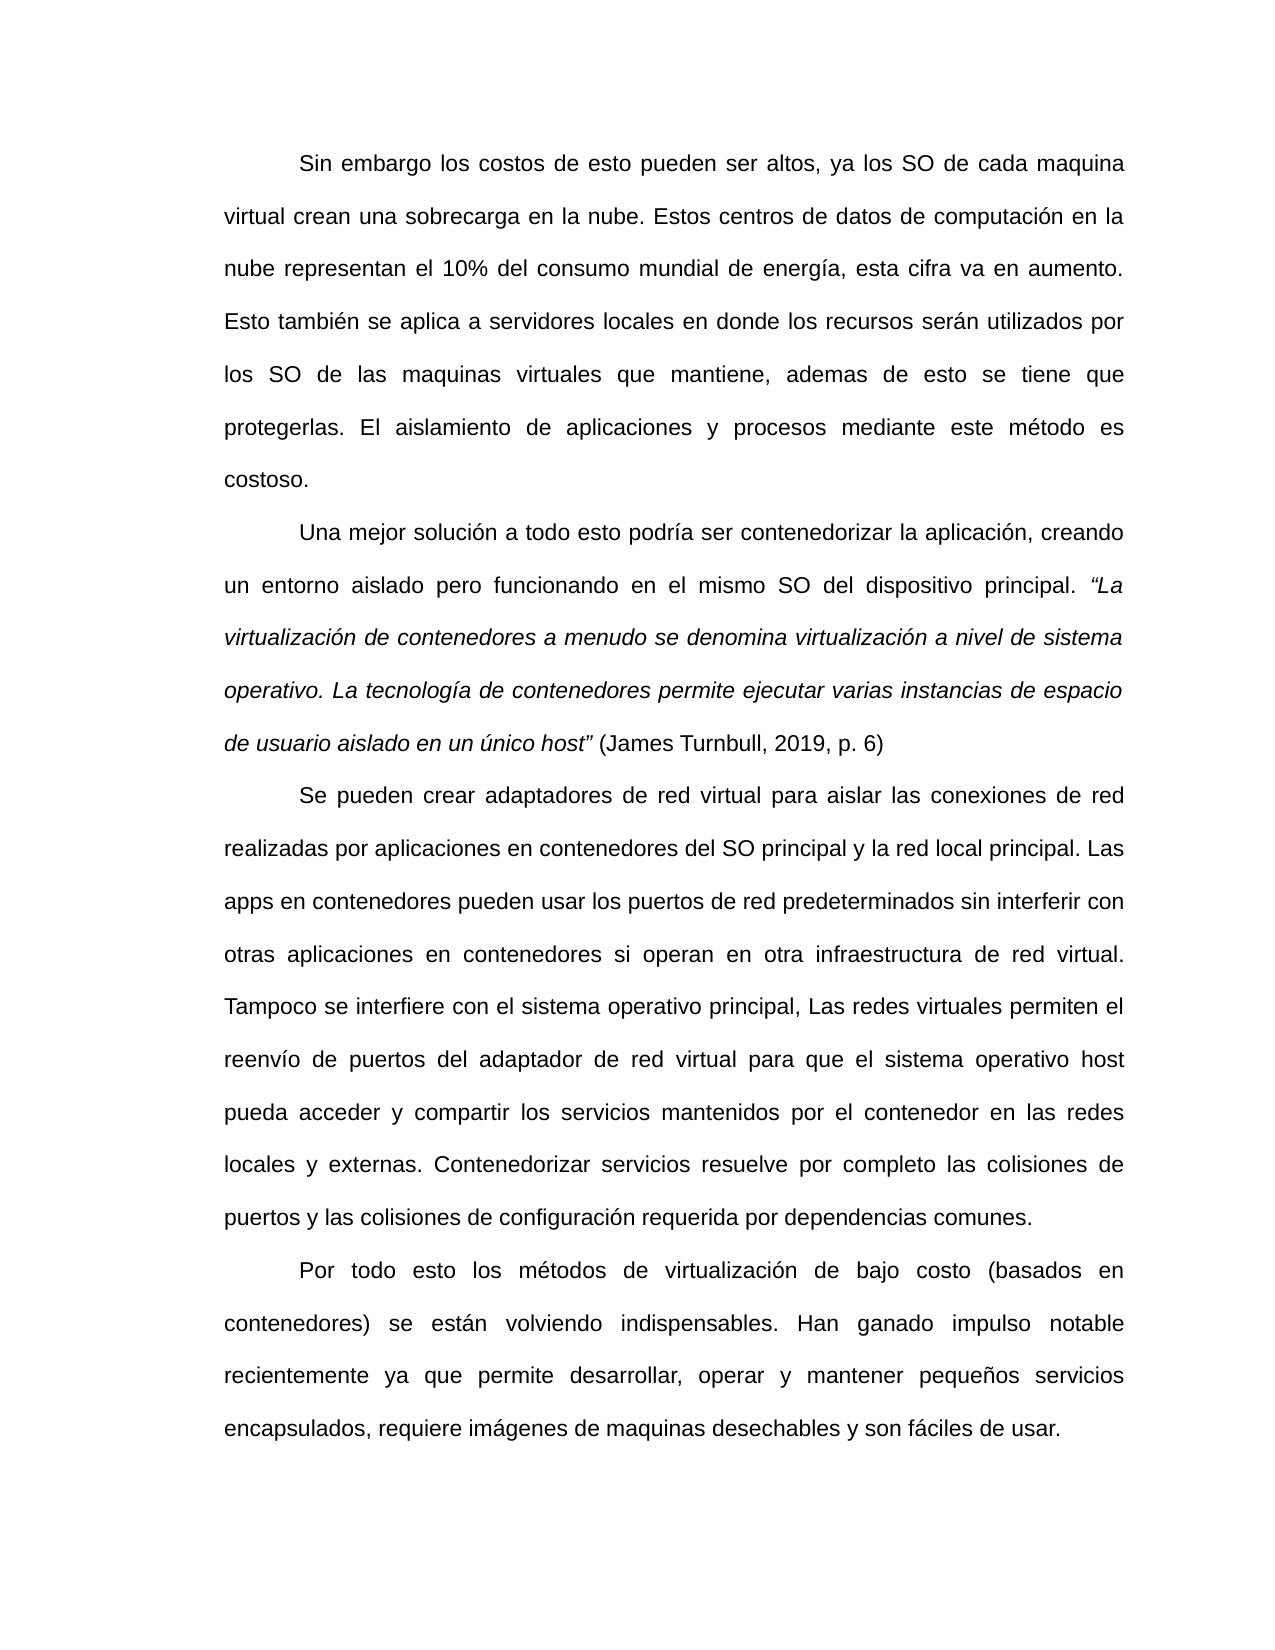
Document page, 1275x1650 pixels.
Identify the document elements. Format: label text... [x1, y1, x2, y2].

text Por todo esto los métodos de virtualización de bajo costo (basados en contenedores) se están volviendo indispensables. Han ganado impulso notable recientemente ya que permite desarrollar, operar y mantener pequeños servicios encapsulados, requiere imágenes de maquinas desechables y son fáciles de usar. [224, 1257, 1125, 1441]
text Sin embargo los costos de esto pueden ser altos, ya los SO de cada maquina virtual crean una sobrecarga en la nube. Estos centros de datos de computación en la nube representan el 10% del consumo mundial de energía, esta cifra va en aumento. Esto también se aplica a servidores locales en donde los recursos serán utilizados por los SO de las maquinas virtuales que mantiene, ademas de esto se tiene que protegerlas. El aislamiento de aplicaciones y procesos mediante este método es costoso. [224, 150, 1125, 493]
text Se pueden crear adaptadores de red virtual para aislar las conexiones de red realizadas por aplicaciones en contenedores del SO principal y la red local principal. Las apps en contenedores pueden usar los puertos de red predeterminados sin interferir con otras aplicaciones en contenedores si operan en otra infraestructura de red virtual. Tampoco se interfiere con el sistema operativo principal, Las redes virtuales permiten el reenvío de puertos del adaptador de red virtual para que el sistema operativo host pueda acceder y compartir los servicios mantenidos por el contenedor en las redes locales y externas. Contenedorizar servicios resuelve por completo las colisiones de puertos y las colisiones de configuración requerida por dependencias comunes. [224, 782, 1125, 1231]
text Una mejor solución a todo esto podría ser contenedorizar la aplicación, creando un entorno aislado pero funcionando en el mismo SO del dispositivo principal. “La virtualización de contenedores a menudo se denomina virtualización a nivel de sistema operativo. La tecnología de contenedores permite ejecutar varias instancias de espacio de usuario aislado en un único host” (James Turnbull, 2019, p. 6) [224, 519, 1125, 756]
